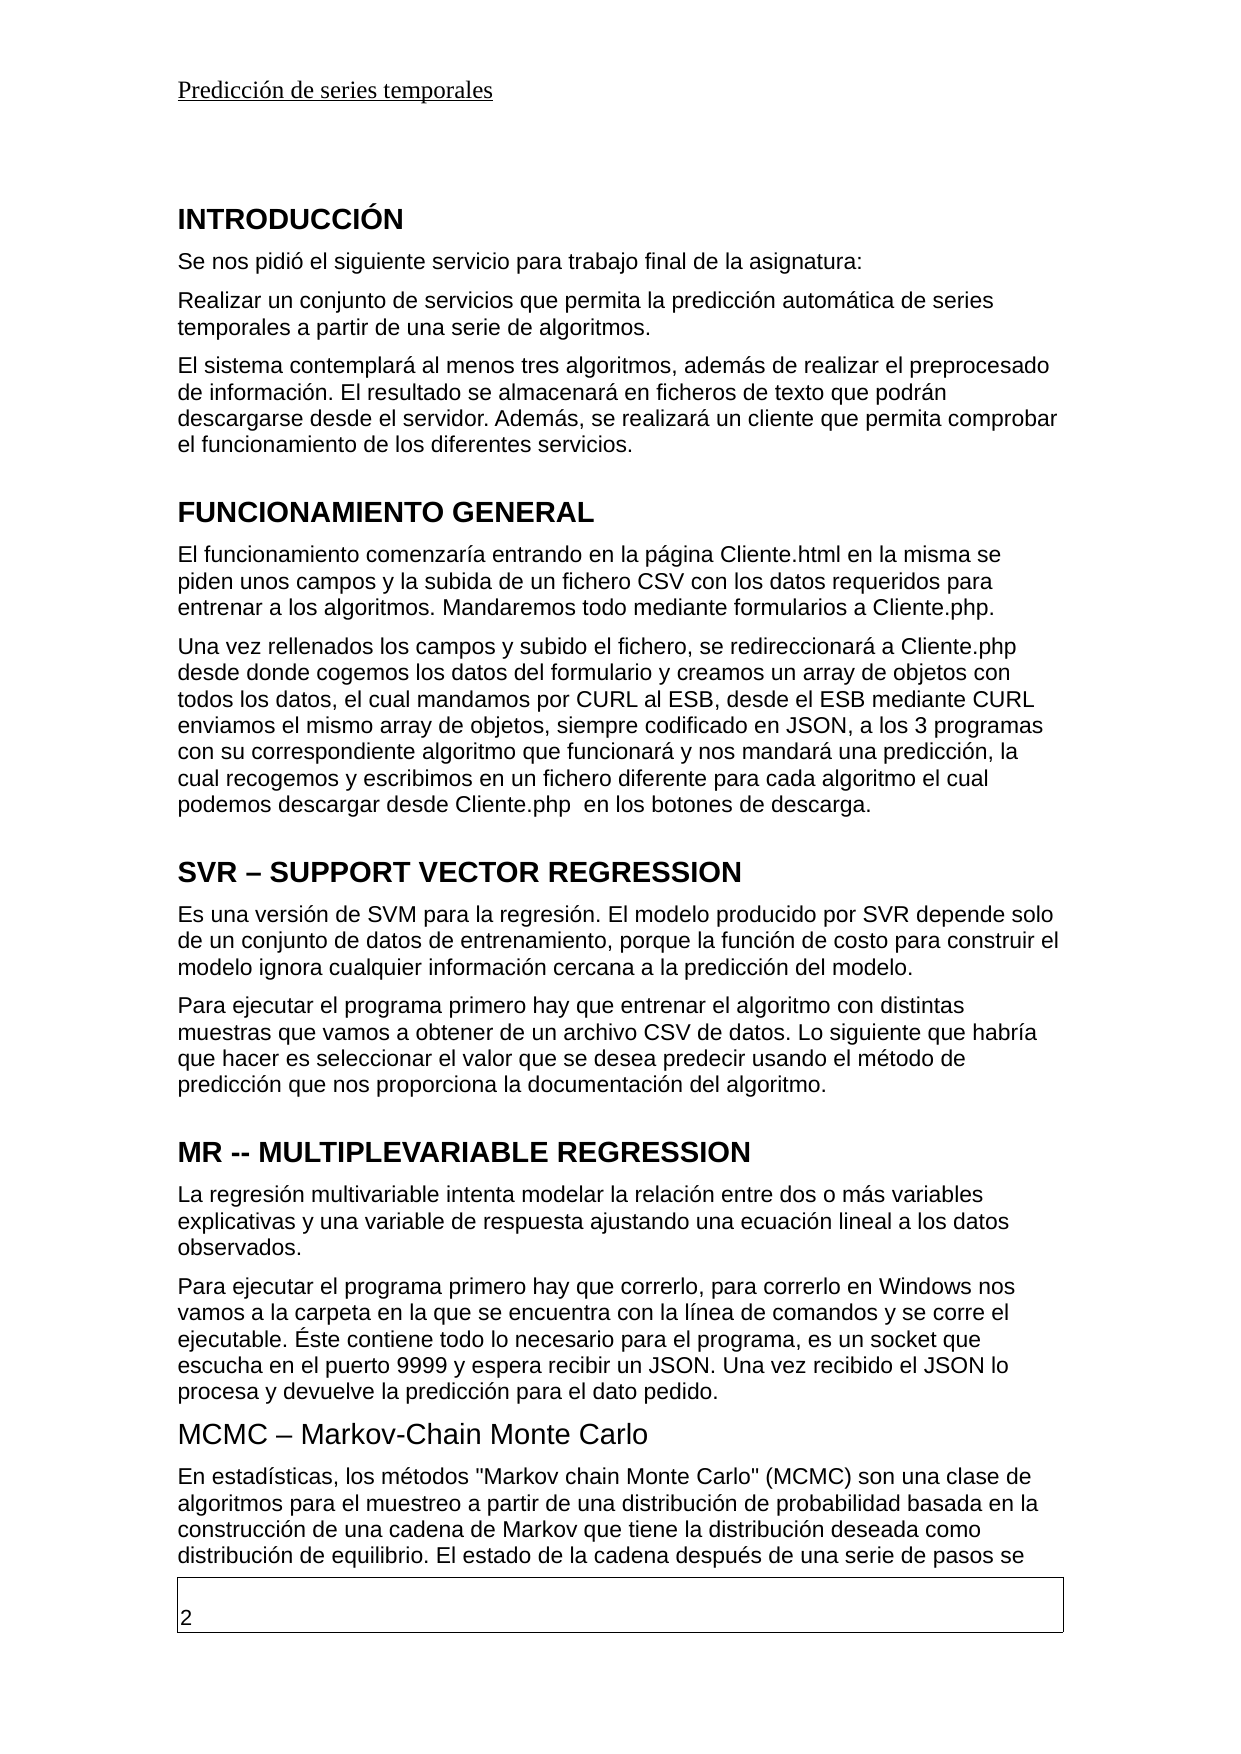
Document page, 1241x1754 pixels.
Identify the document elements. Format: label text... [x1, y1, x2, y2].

text En estadísticas, los métodos "Markov chain Monte Carlo" (MCMC) son una clase de algoritmos para el muestreo a partir de una distribución de probabilidad basada en la construcción de una cadena de Markov que tiene la distribución deseada como distribución de equilibrio. El estado de la cadena después de una serie de pasos se [177, 1463, 1063, 1569]
text Para ejecutar el programa primero hay que correrlo, para correrlo en Windows nos vamos a la carpeta en la que se encuentra con la línea de comandos y se corre el ejecutable. Éste contiene todo lo necesario para el programa, es un socket que escucha en el puerto 9999 y espera recibir un JSON. Una vez recibido el JSON lo procesa y devuelve la predicción para el dato pedido. [177, 1273, 1063, 1405]
text Se nos pidió el siguiente servicio para trabajo final de la asignatura: [177, 248, 1063, 274]
text Es una versión de SVM para la regresión. El modelo producido por SVR depende solo de un conjunto de datos de entrenamiento, porque la función de costo para construir el modelo ignora cualquier información cercana a la predicción del modelo. [177, 901, 1063, 980]
subtitle MR -- MultipleVariable Regression [177, 1135, 1063, 1169]
text Una vez rellenados los campos y subido el fichero, se redireccionará a Cliente.php desde donde cogemos los datos del formulario y creamos un array de objetos con todos los datos, el cual mandamos por CURL al ESB, desde el ESB mediante CURL enviamos el mismo array de objetos, siempre codificado en JSON, a los 3 programas con su correspondiente algoritmo que funcionará y nos mandará una predicción, la cual recogemos y escribimos en un fichero diferente para cada algoritmo el cual podemos descargar desde Cliente.php en los botones de descarga. [177, 633, 1063, 817]
text MCMC – Markov-Chain Monte Carlo [177, 1417, 1063, 1451]
subtitle Funcionamiento general [177, 495, 1063, 529]
text La regresión multivariable intenta modelar la relación entre dos o más variables explicativas y una variable de respuesta ajustando una ecuación lineal a los datos observados. [177, 1181, 1063, 1260]
subtitle introducción [177, 202, 1063, 236]
text El funcionamiento comenzaría entrando en la página Cliente.html en la misma se piden unos campos y la subida de un fichero CSV con los datos requeridos para entrenar a los algoritmos. Mandaremos todo mediante formularios a Cliente.php. [177, 541, 1063, 620]
text Para ejecutar el programa primero hay que entrenar el algoritmo con distintas muestras que vamos a obtener de un archivo CSV de datos. Lo siguiente que habría que hacer es seleccionar el valor que se desea predecir usando el método de predicción que nos proporciona la documentación del algoritmo. [177, 992, 1063, 1098]
text El sistema contemplará al menos tres algoritmos, además de realizar el preprocesado de información. El resultado se almacenará en ficheros de texto que podrán descargarse desde el servidor. Además, se realizará un cliente que permita comprobar el funcionamiento de los diferentes servicios. [177, 352, 1063, 458]
text Realizar un conjunto de servicios que permita la predicción automática de series temporales a partir de una serie de algoritmos. [177, 287, 1063, 340]
subtitle SVR – SUPPORT VECTOR REGRESSION [177, 855, 1063, 888]
